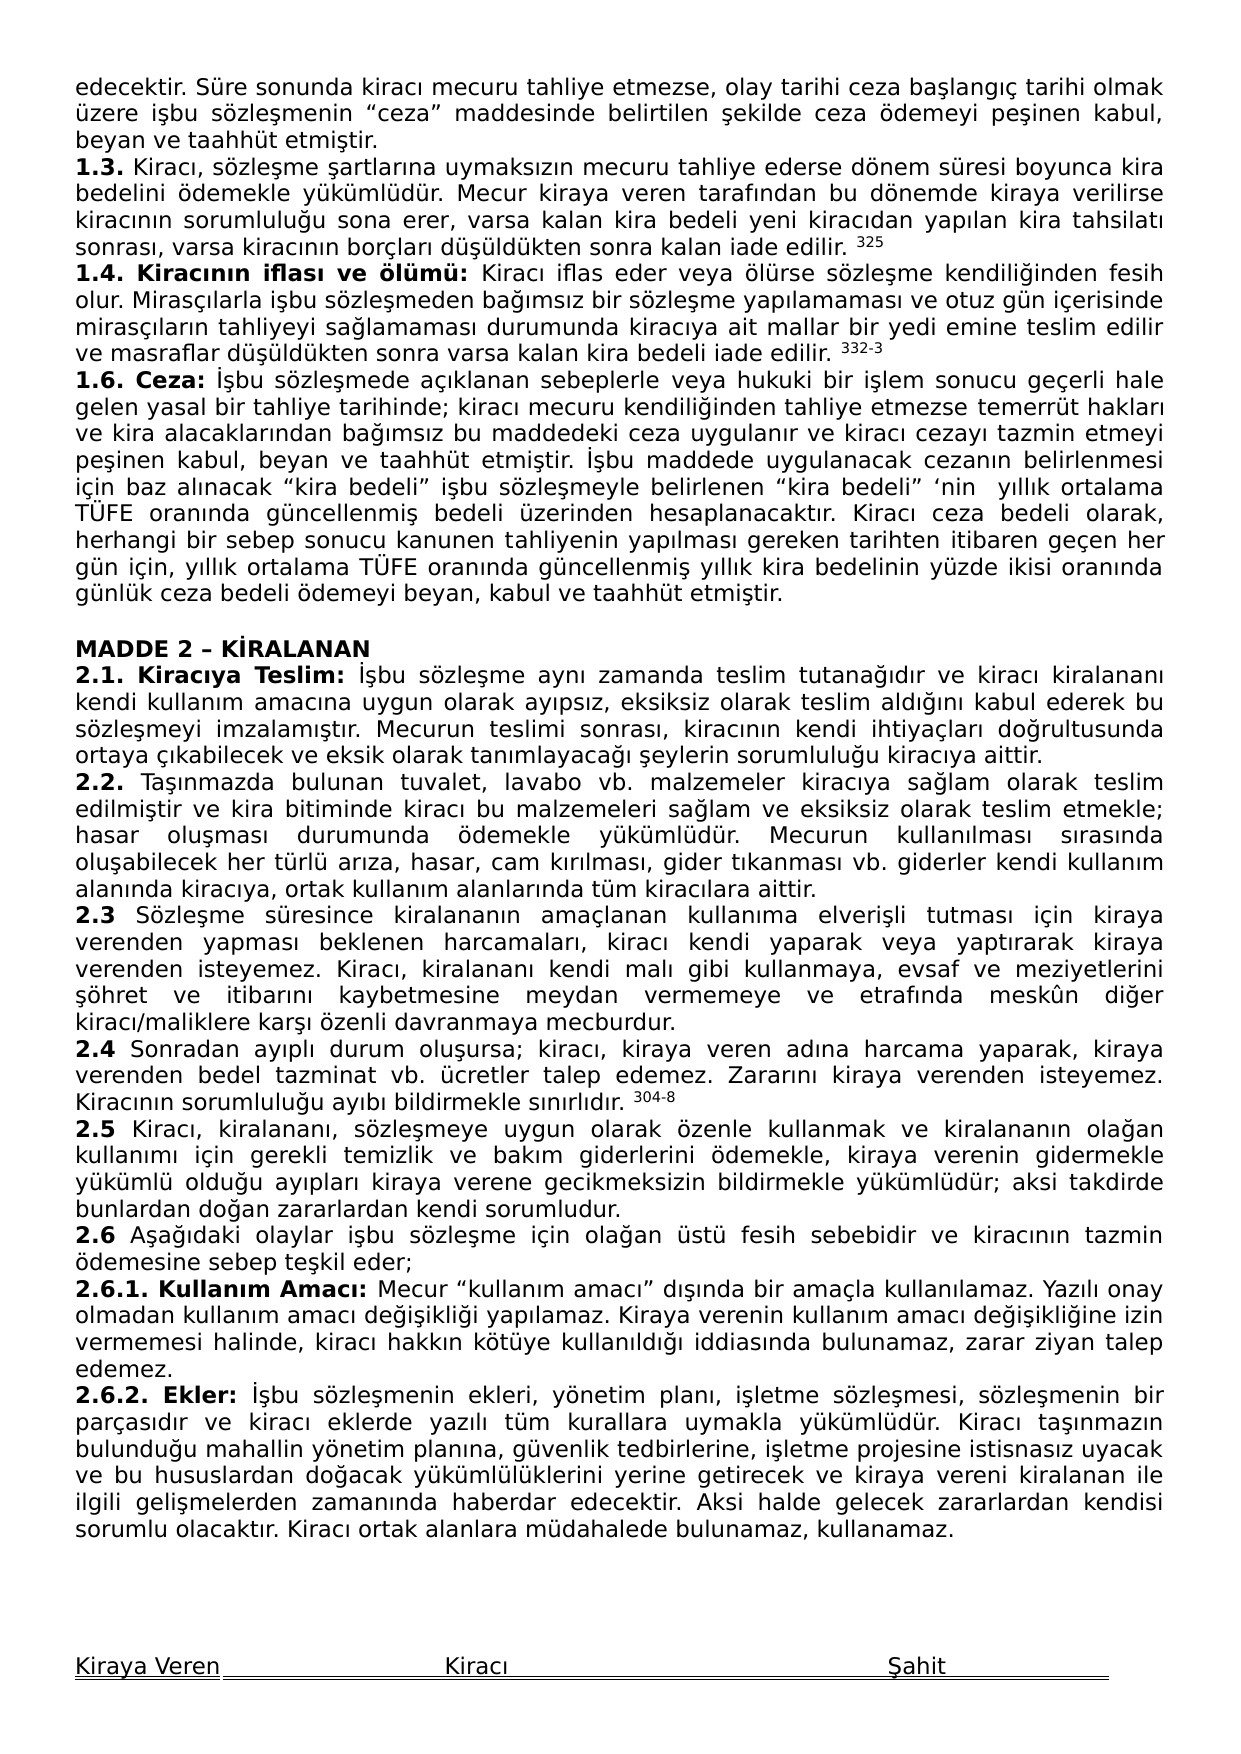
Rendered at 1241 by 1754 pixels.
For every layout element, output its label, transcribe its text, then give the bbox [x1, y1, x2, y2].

text 2.3 Sözleşme süresince kiralananın amaçlanan kullanıma elverişli tutması için kiraya verenden yapması beklenen harcamaları, kiracı kendi yaparak veya yaptırarak kiraya verenden isteyemez. Kiracı, kiralananı kendi malı gibi kullanmaya, evsaf ve meziyetlerini şöhret ve itibarını kaybetmesine meydan vermemeye ve etrafında meskûn diğer kiracı/maliklere karşı özenli davranmaya mecburdur. [75, 902, 1165, 1036]
text 2.4 Sonradan ayıplı durum oluşursa; kiracı, kiraya veren adına harcama yaparak, kiraya verenden bedel tazminat vb. ücretler talep edemez. Zararını kiraya verenden isteyemez. Kiracının sorumluluğu ayıbı bildirmekle sınırlıdır. 304-8 [75, 1036, 1165, 1116]
text 1.3. Kiracı, sözleşme şartlarına uymaksızın mecuru tahliye ederse dönem süresi boyunca kira bedelini ödemekle yükümlüdür. Mecur kiraya veren tarafından bu dönemde kiraya verilirse kiracının sorumluluğu sona erer, varsa kalan kira bedeli yeni kiracıdan yapılan kira tahsilatı sonrası, varsa kiracının borçları düşüldükten sonra kalan iade edilir. 325 [75, 154, 1165, 260]
text 2.2. Taşınmazda bulunan tuvalet, lavabo vb. malzemeler kiracıya sağlam olarak teslim edilmiştir ve kira bitiminde kiracı bu malzemeleri sağlam ve eksiksiz olarak teslim etmekle; hasar oluşması durumunda ödemekle yükümlüdür. Mecurun kullanılması sırasında oluşabilecek her türlü arıza, hasar, cam kırılması, gider tıkanması vb. giderler kendi kullanım alanında kiracıya, ortak kullanım alanlarında tüm kiracılara aittir. [75, 769, 1165, 902]
text 2.6.2. Ekler: İşbu sözleşmenin ekleri, yönetim planı, işletme sözleşmesi, sözleşmenin bir parçasıdır ve kiracı eklerde yazılı tüm kurallara uymakla yükümlüdür. Kiracı taşınmazın bulunduğu mahallin yönetim planına, güvenlik tedbirlerine, işletme projesine istisnasız uyacak ve bu hususlardan doğacak yükümlülüklerini yerine getirecek ve kiraya vereni kiralanan ile ilgili gelişmelerden zamanında haberdar edecektir. Aksi halde gelecek zararlardan kendisi sorumlu olacaktır. Kiracı ortak alanlara müdahalede bulunamaz, kullanamaz. [75, 1382, 1165, 1542]
text 1.4. Kiracının iflası ve ölümü: Kiracı iflas eder veya ölürse sözleşme kendiliğinden fesih olur. Mirasçılarla işbu sözleşmeden bağımsız bir sözleşme yapılamaması ve otuz gün içerisinde mirasçıların tahliyeyi sağlamaması durumunda kiracıya ait mallar bir yedi emine teslim edilir ve masraflar düşüldükten sonra varsa kalan kira bedeli iade edilir. 332-3 [75, 260, 1165, 367]
text 2.5 Kiracı, kiralananı, sözleşmeye uygun olarak özenle kullanmak ve kiralananın olağan kullanımı için gerekli temizlik ve bakım giderlerini ödemekle, kiraya verenin gidermekle yükümlü olduğu ayıpları kiraya verene gecikmeksizin bildirmekle yükümlüdür; aksi takdirde bunlardan doğan zararlardan kendi sorumludur. [75, 1116, 1165, 1222]
text 1.6. Ceza: İşbu sözleşmede açıklanan sebeplerle veya hukuki bir işlem sonucu geçerli hale gelen yasal bir tahliye tarihinde; kiracı mecuru kendiliğinden tahliye etmezse temerrüt hakları ve kira alacaklarından bağımsız bu maddedeki ceza uygulanır ve kiracı cezayı tazmin etmeyi peşinen kabul, beyan ve taahhüt etmiştir. İşbu maddede uygulanacak cezanın belirlenmesi için baz alınacak “kira bedeli” işbu sözleşmeyle belirlenen “kira bedeli” ‘nin yıllık ortalama TÜFE oranında güncellenmiş bedeli üzerinden hesaplanacaktır. Kiracı ceza bedeli olarak, herhangi bir sebep sonucu kanunen tahliyenin yapılması gereken tarihten itibaren geçen her gün için, yıllık ortalama TÜFE oranında güncellenmiş yıllık kira bedelinin yüzde ikisi oranında günlük ceza bedeli ödemeyi beyan, kabul ve taahhüt etmiştir. [75, 367, 1165, 607]
text 2.1. Kiracıya Teslim: İşbu sözleşme aynı zamanda teslim tutanağıdır ve kiracı kiralananı kendi kullanım amacına uygun olarak ayıpsız, eksiksiz olarak teslim aldığını kabul ederek bu sözleşmeyi imzalamıştır. Mecurun teslimi sonrası, kiracının kendi ihtiyaçları doğrultusunda ortaya çıkabilecek ve eksik olarak tanımlayacağı şeylerin sorumluluğu kiracıya aittir. [75, 662, 1165, 769]
text MADDE 2 – KİRALANAN [75, 636, 1165, 662]
text 2.6.1. Kullanım Amacı: Mecur “kullanım amacı” dışında bir amaçla kullanılamaz. Yazılı onay olmadan kullanım amacı değişikliği yapılamaz. Kiraya verenin kullanım amacı değişikliğine izin vermemesi halinde, kiracı hakkın kötüye kullanıldığı iddiasında bulunamaz, zarar ziyan talep edemez. [75, 1276, 1165, 1382]
text edecektir. Süre sonunda kiracı mecuru tahliye etmezse, olay tarihi ceza başlangıç tarihi olmak üzere işbu sözleşmenin “ceza” maddesinde belirtilen şekilde ceza ödemeyi peşinen kabul, beyan ve taahhüt etmiştir. [75, 74, 1165, 154]
text 2.6 Aşağıdaki olaylar işbu sözleşme için olağan üstü fesih sebebidir ve kiracının tazmin ödemesine sebep teşkil eder; [75, 1222, 1165, 1276]
